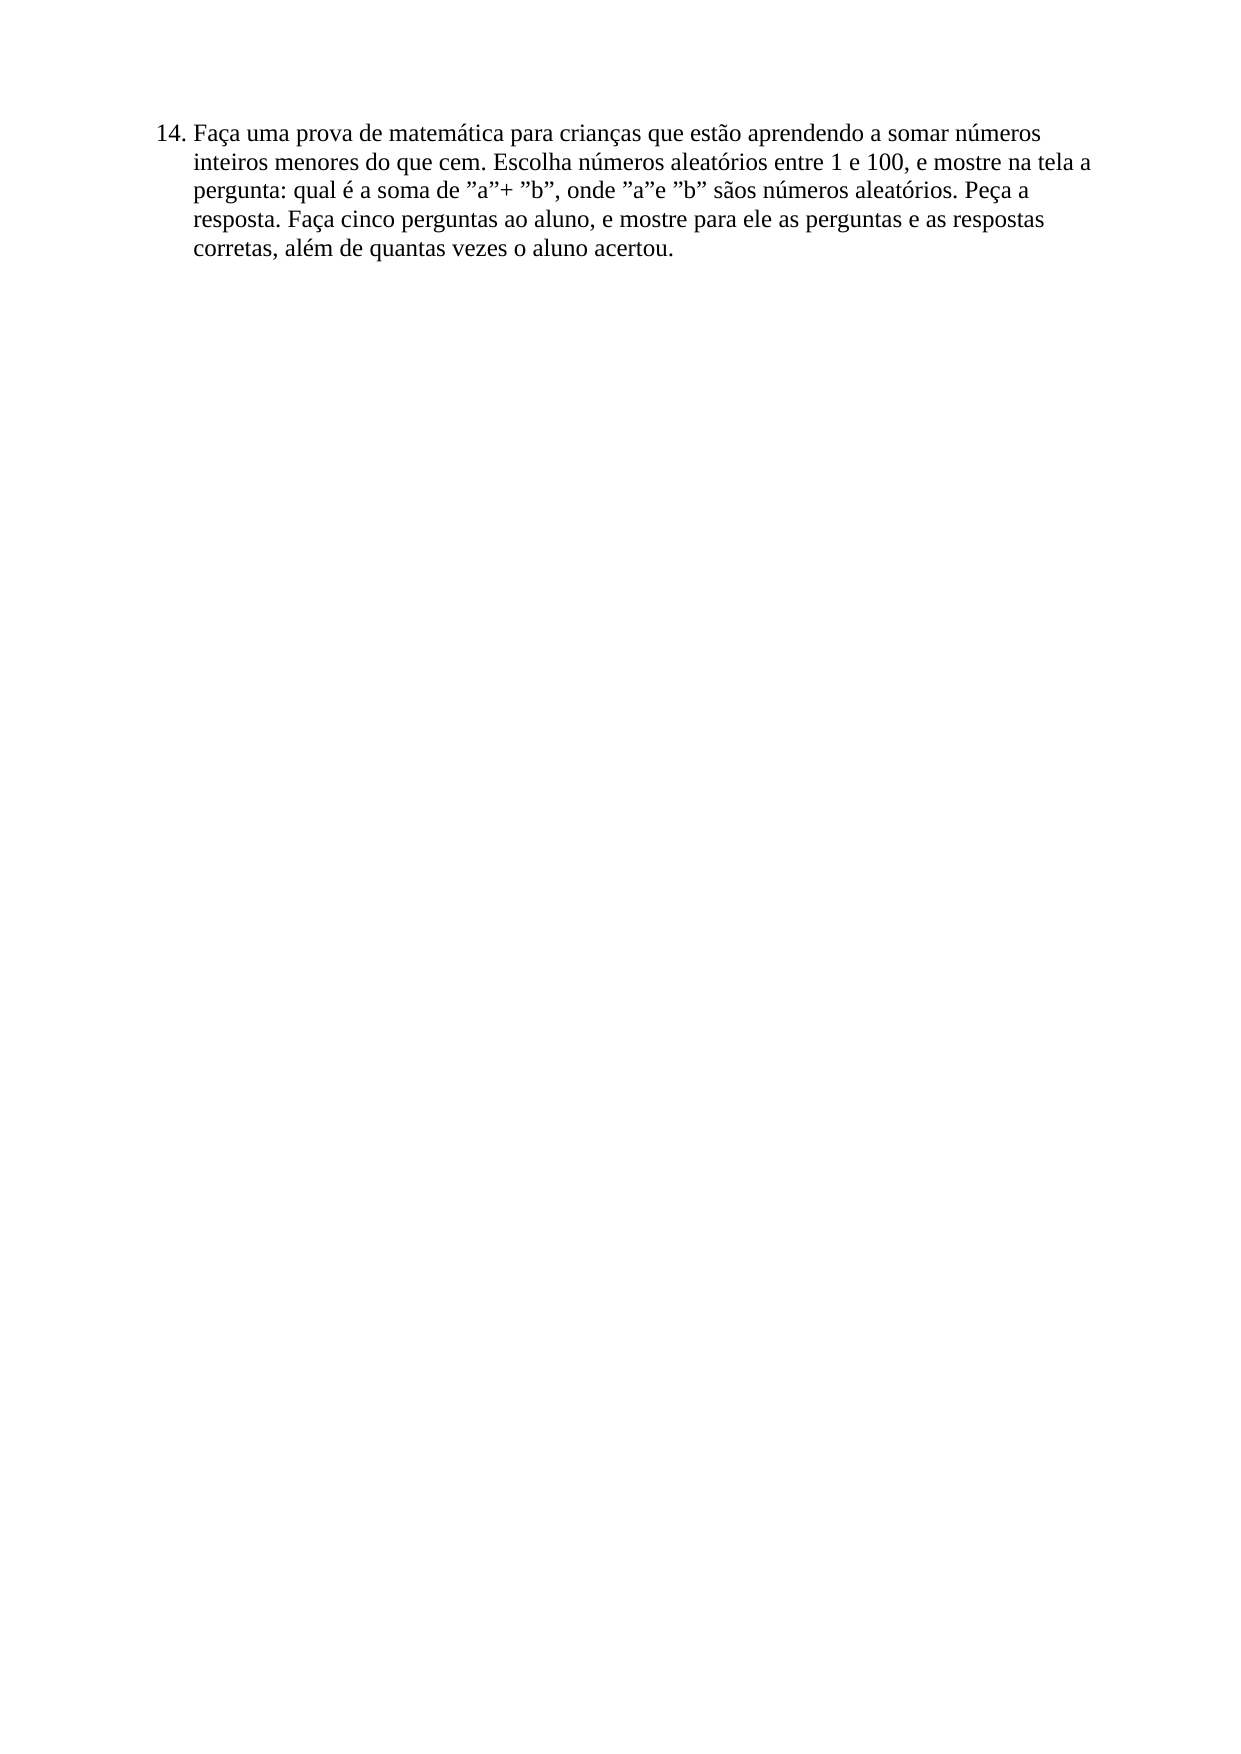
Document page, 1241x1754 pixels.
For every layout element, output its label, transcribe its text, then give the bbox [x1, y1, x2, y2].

list Faça uma prova de matemática para crianças que estão aprendendo a somar números inteiros menores do que cem. Escolha números aleatórios entre 1 e 100, e mostre na tela a pergunta: qual é a soma de ”a”+ ”b”, onde ”a”e ”b” sãos números aleatórios. Peça a resposta. Faça cinco perguntas ao aluno, e mostre para ele as perguntas e as respostas corretas, além de quantas vezes o aluno acertou. [156, 118, 1122, 262]
